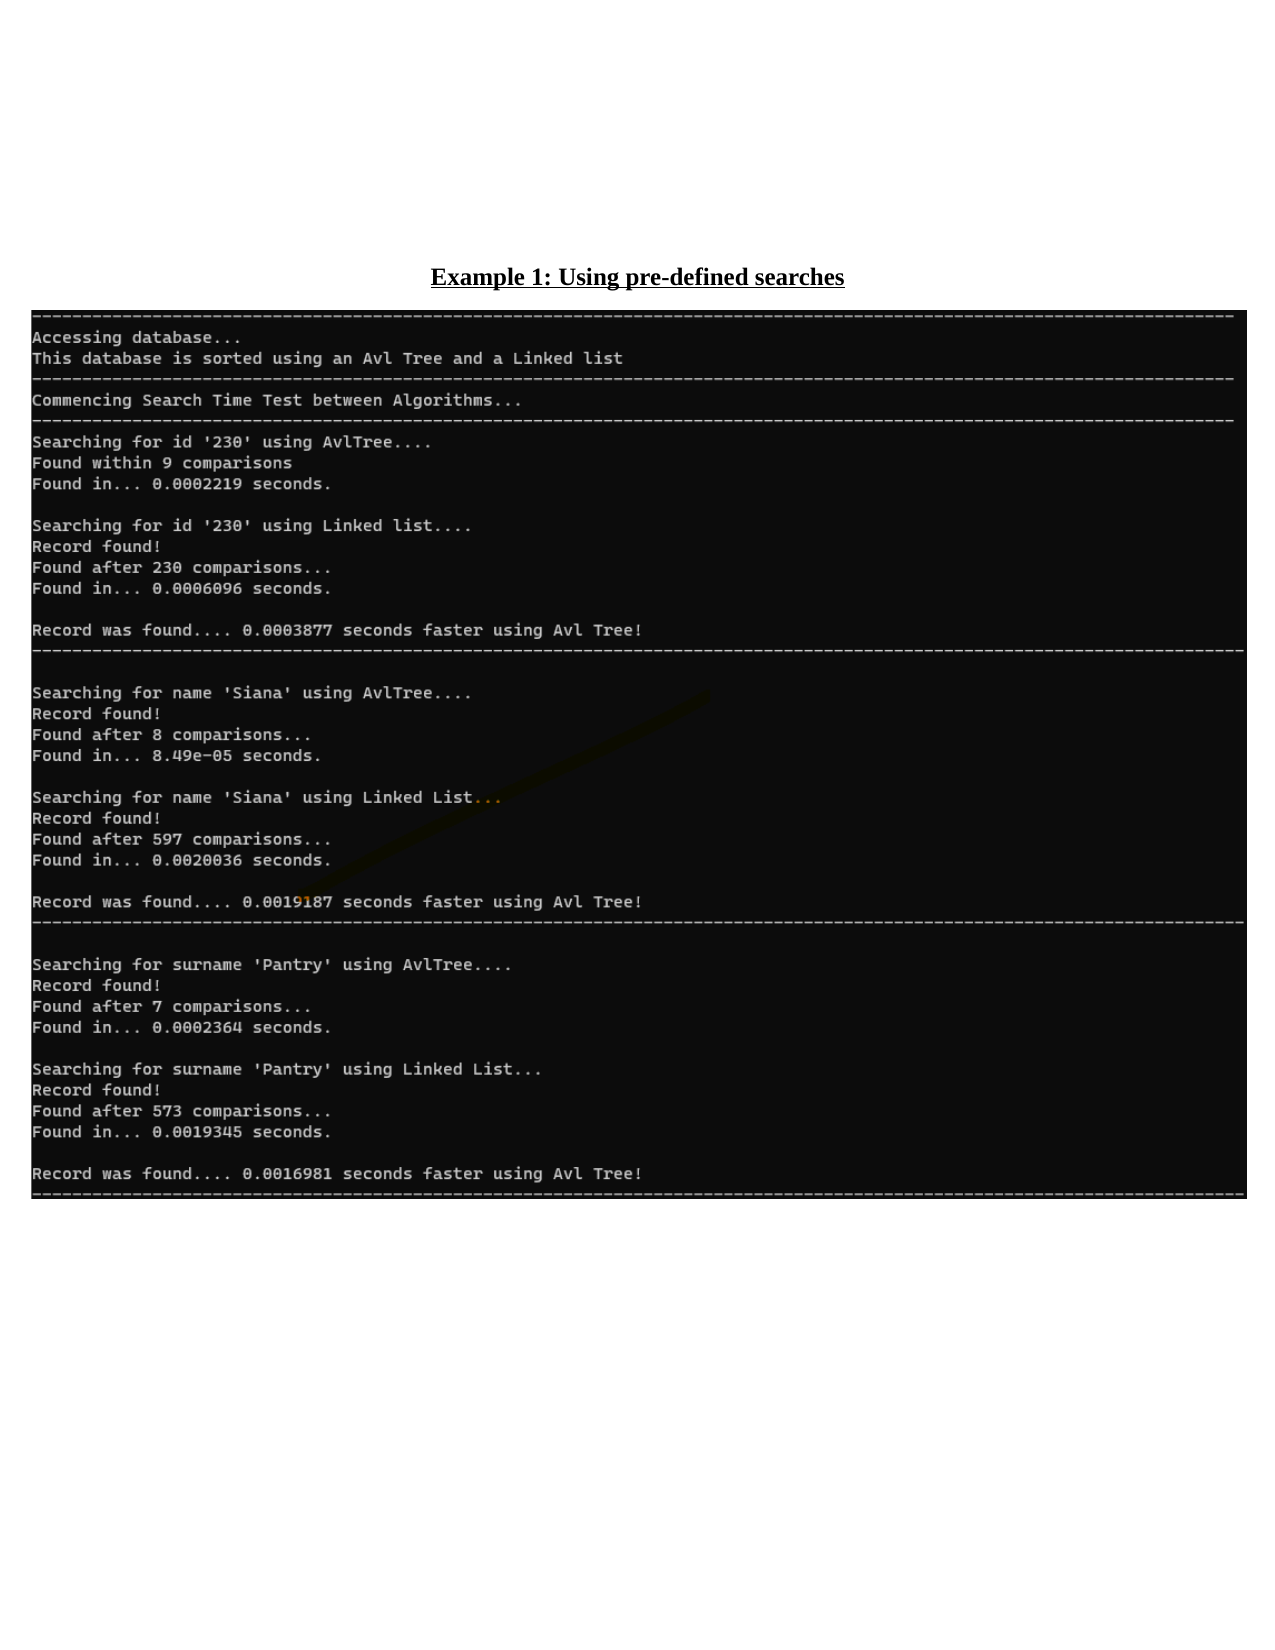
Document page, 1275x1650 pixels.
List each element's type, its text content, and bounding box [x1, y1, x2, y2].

picture [31, 310, 1247, 1199]
text Example 1: Using pre-defined searches [118, 262, 1157, 291]
